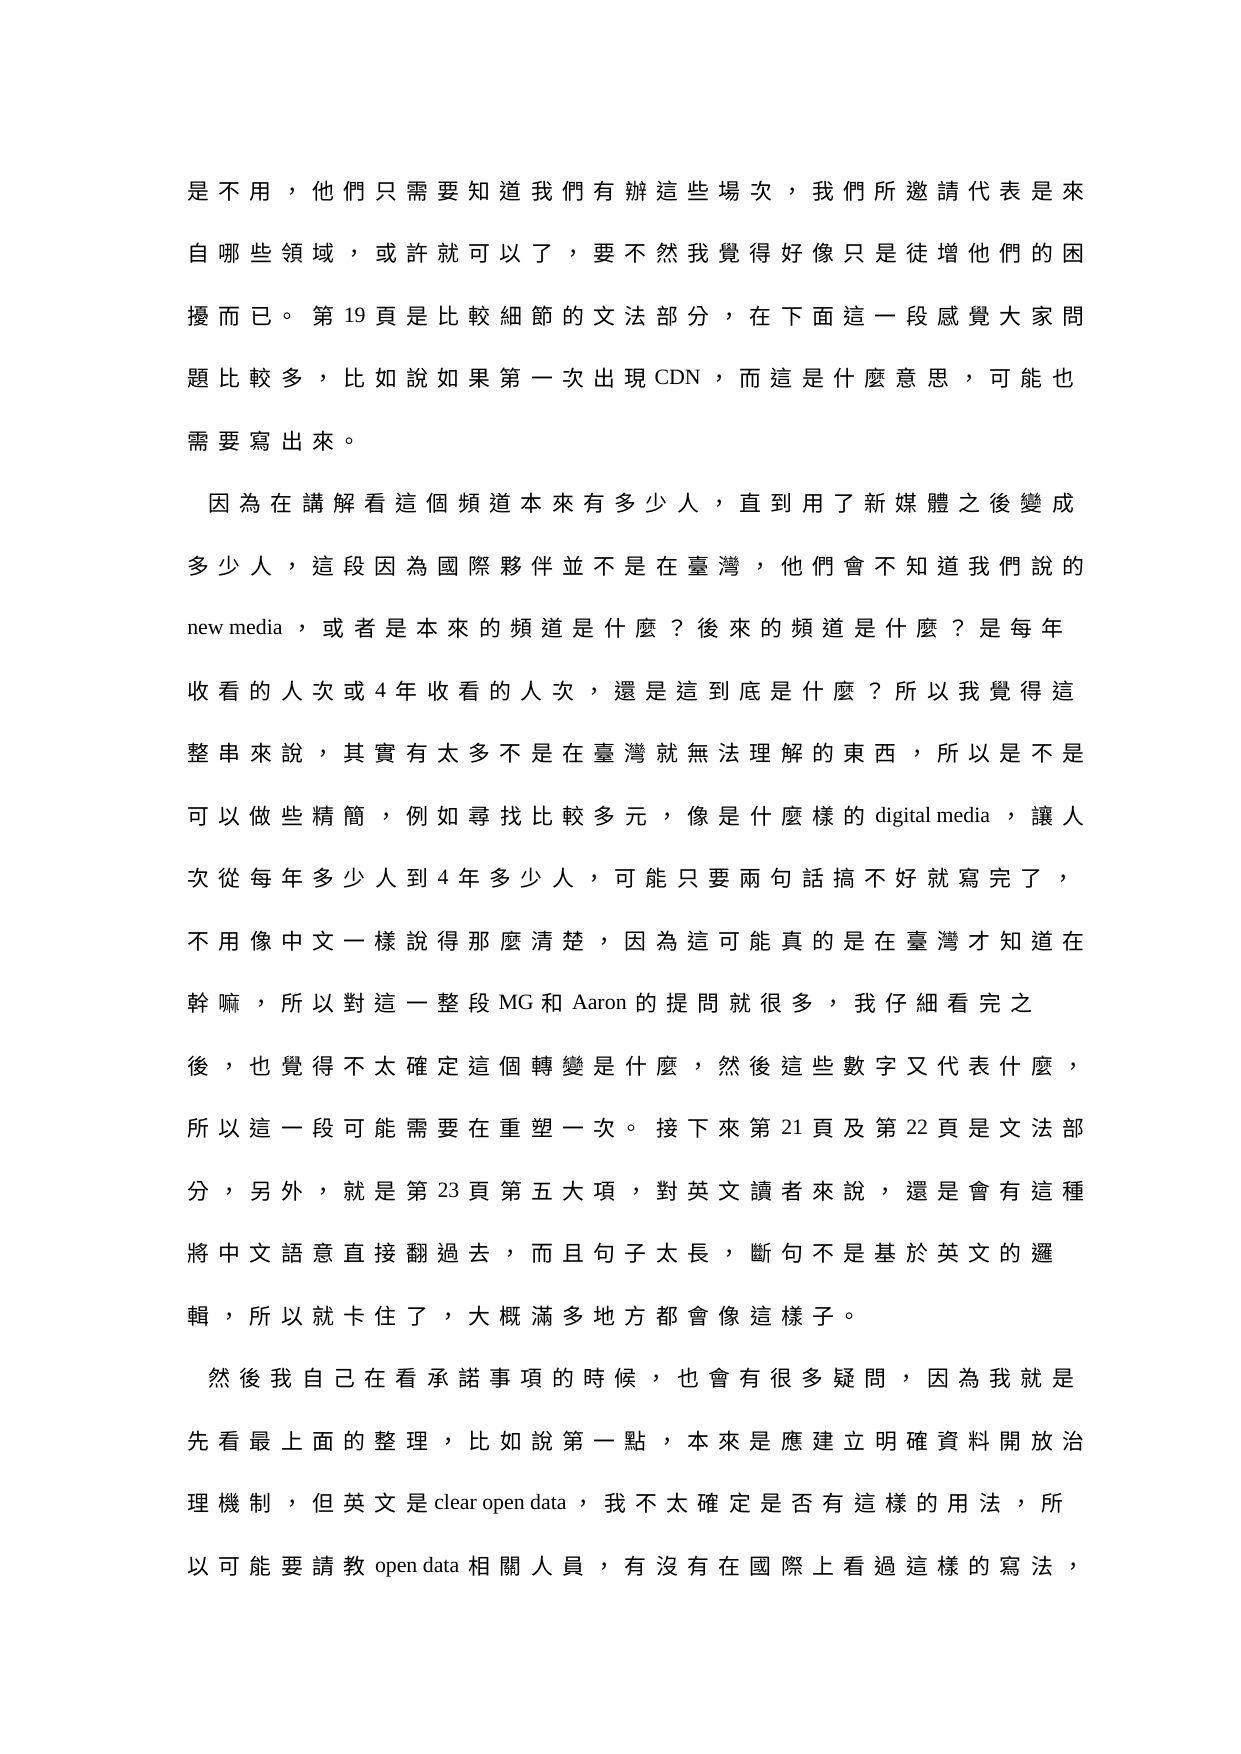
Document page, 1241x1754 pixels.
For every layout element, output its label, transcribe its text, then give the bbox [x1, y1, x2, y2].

text 然後我自己在看承諾事項的時候，也會有很多疑問，因為我就是先看最上面的整理，比如說第一點，本來是應建立明確資料開放治理機制，但英文是clear open data，我不太確定是否有這樣的用法，所以可能要請教open data相關人員，有沒有在國際上看過這樣的寫法， [173, 1346, 1089, 1596]
text 是不用，他們只需要知道我們有辦這些場次，我們所邀請代表是來自哪些領域，或許就可以了，要不然我覺得好像只是徒增他們的困擾而已。第19頁是比較細節的文法部分，在下面這一段感覺大家問題比較多，比如說如果第一次出現CDN，而這是什麼意思，可能也需要寫出來。 [151, 158, 1089, 471]
text 因為在講解看這個頻道本來有多少人，直到用了新媒體之後變成多少人，這段因為國際夥伴並不是在臺灣，他們會不知道我們說的new media，或者是本來的頻道是什麼？後來的頻道是什麼？是每年收看的人次或4年收看的人次，還是這到底是什麼？所以我覺得這整串來說，其實有太多不是在臺灣就無法理解的東西，所以是不是可以做些精簡，例如尋找比較多元，像是什麼樣的digital media，讓人次從每年多少人到4年多少人，可能只要兩句話搞不好就寫完了，不用像中文一樣說得那麼清楚，因為這可能真的是在臺灣才知道在幹嘛，所以對這一整段MG和Aaron的提問就很多，我仔細看完之後，也覺得不太確定這個轉變是什麼，然後這些數字又代表什麼，所以這一段可能需要在重塑一次。接下來第21頁及第22頁是文法部分，另外，就是第23頁第五大項，對英文讀者來說，還是會有這種將中文語意直接翻過去，而且句子太長，斷句不是基於英文的邏輯，所以就卡住了，大概滿多地方都會像這樣子。 [173, 471, 1089, 1346]
